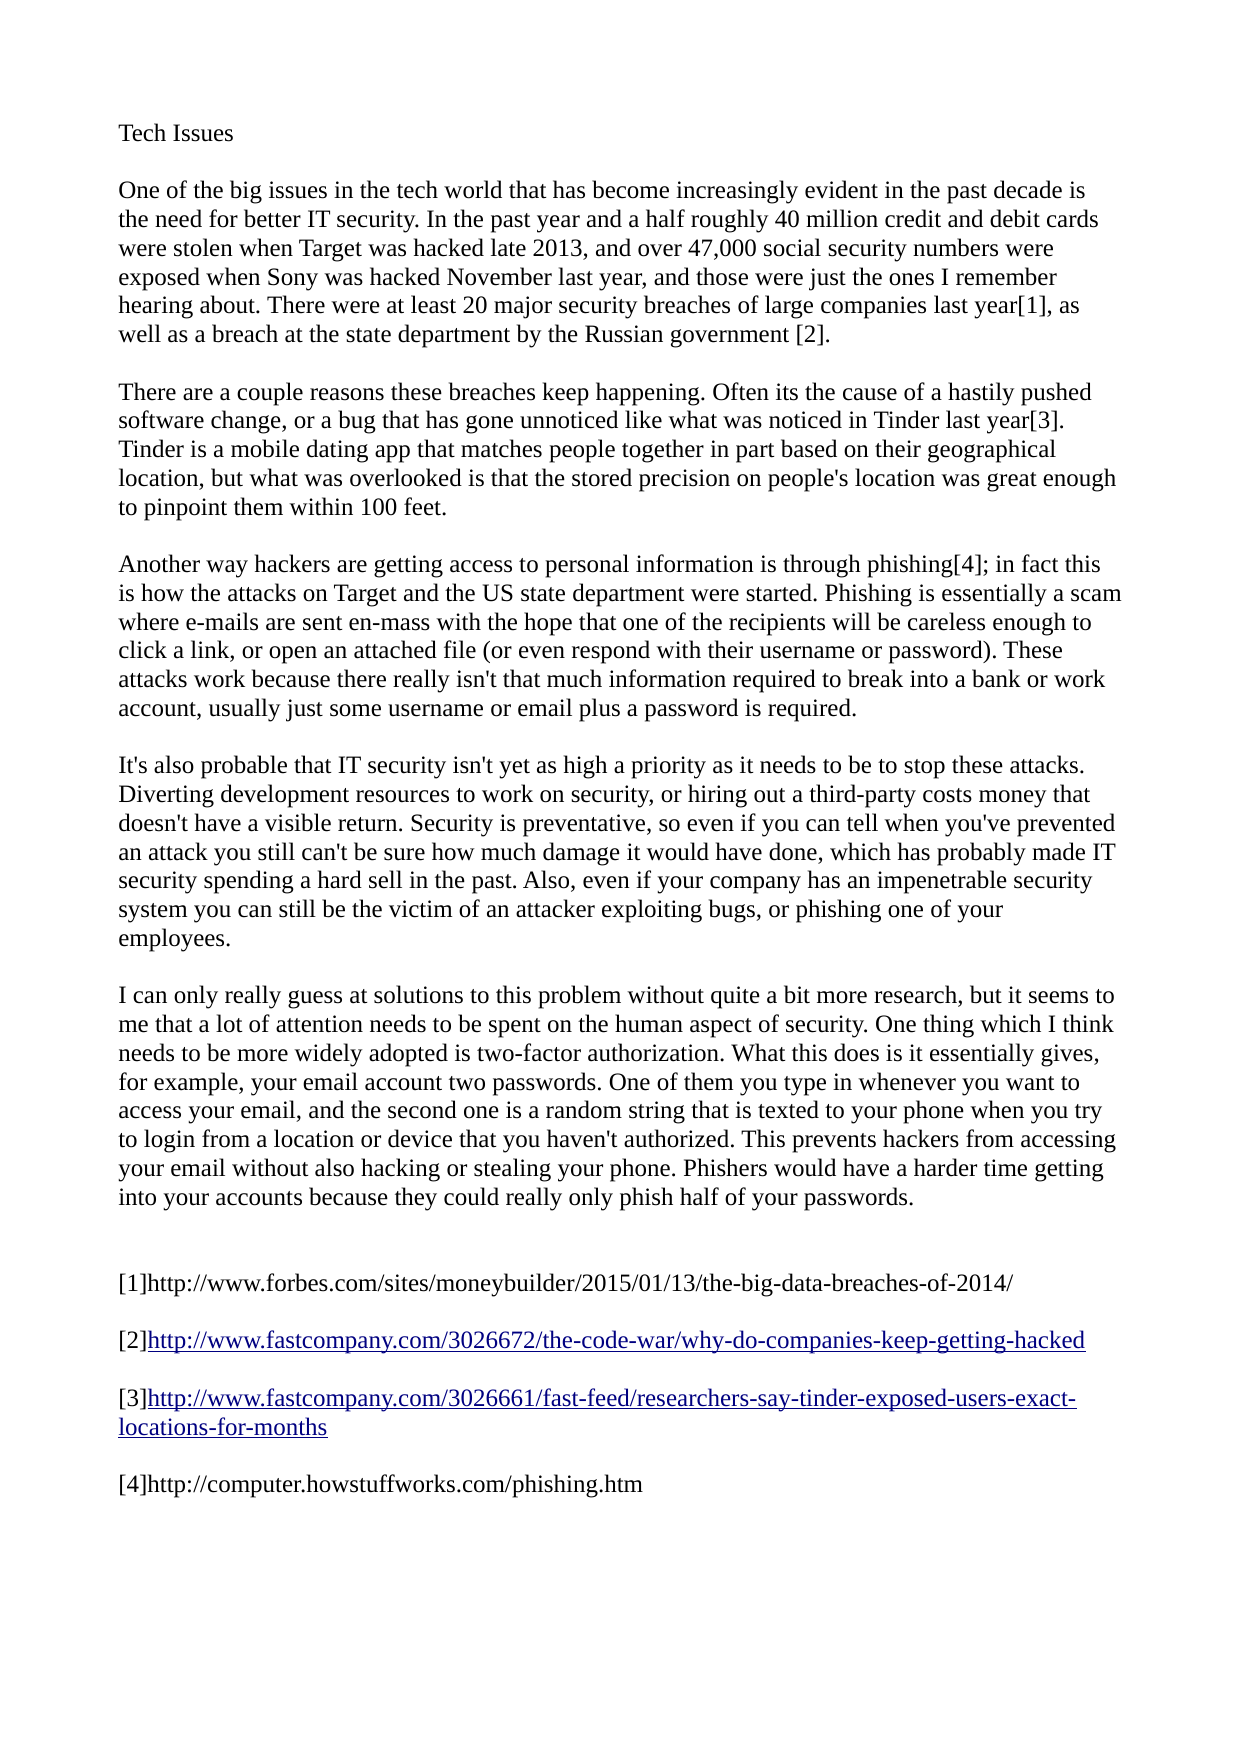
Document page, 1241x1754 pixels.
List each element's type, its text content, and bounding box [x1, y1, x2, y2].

text Tech Issues [118, 118, 1122, 147]
text [2]http://www.fastcompany.com/3026672/the-code-war/why-do-companies-keep-getting-hacked [118, 1326, 1122, 1354]
text Another way hackers are getting access to personal information is through phishing[4]; in fact this is how the attacks on Target and the US state department were started. Phishing is essentially a scam where e-mails are sent en-mass with the hope that one of the recipients will be careless enough to click a link, or open an attached file (or even respond with their username or password). These attacks work because there really isn't that much information required to break into a bank or work account, usually just some username or email plus a password is required. [118, 549, 1122, 722]
text There are a couple reasons these breaches keep happening. Often its the cause of a hastily pushed software change, or a bug that has gone unnoticed like what was noticed in Tinder last year[3]. Tinder is a mobile dating app that matches people together in part based on their geographical location, but what was overlooked is that the stored precision on people's location was great enough to pinpoint them within 100 feet. [118, 377, 1122, 521]
text [3]http://www.fastcompany.com/3026661/fast-feed/researchers-say-tinder-exposed-users-exact-locations-for-months [118, 1383, 1122, 1441]
text [1]http://www.forbes.com/sites/moneybuilder/2015/01/13/the-big-data-breaches-of-2014/ [118, 1268, 1122, 1297]
text One of the big issues in the tech world that has become increasingly evident in the past decade is the need for better IT security. In the past year and a half roughly 40 million credit and debit cards were stolen when Target was hacked late 2013, and over 47,000 social security numbers were exposed when Sony was hacked November last year, and those were just the ones I remember hearing about. There were at least 20 major security breaches of large companies last year[1], as well as a breach at the state department by the Russian government [2]. [118, 176, 1122, 348]
text I can only really guess at solutions to this problem without quite a bit more research, but it seems to me that a lot of attention needs to be spent on the human aspect of security. One thing which I think needs to be more widely adopted is two-factor authorization. What this does is it essentially gives, for example, your email account two passwords. One of them you type in whenever you want to access your email, and the second one is a random string that is texted to your phone when you try to login from a location or device that you haven't authorized. This prevents hackers from accessing your email without also hacking or stealing your phone. Phishers would have a harder time getting into your accounts because they could really only phish half of your passwords. [118, 981, 1122, 1211]
text [4]http://computer.howstuffworks.com/phishing.htm [118, 1469, 1122, 1498]
text It's also probable that IT security isn't yet as high a priority as it needs to be to stop these attacks. Diverting development resources to work on security, or hiring out a third-party costs money that doesn't have a visible return. Security is preventative, so even if you can tell when you've prevented an attack you still can't be sure how much damage it would have done, which has probably made IT security spending a hard sell in the past. Also, even if your company has an impenetrable security system you can still be the victim of an attacker exploiting bugs, or phishing one of your employees. [118, 751, 1122, 952]
